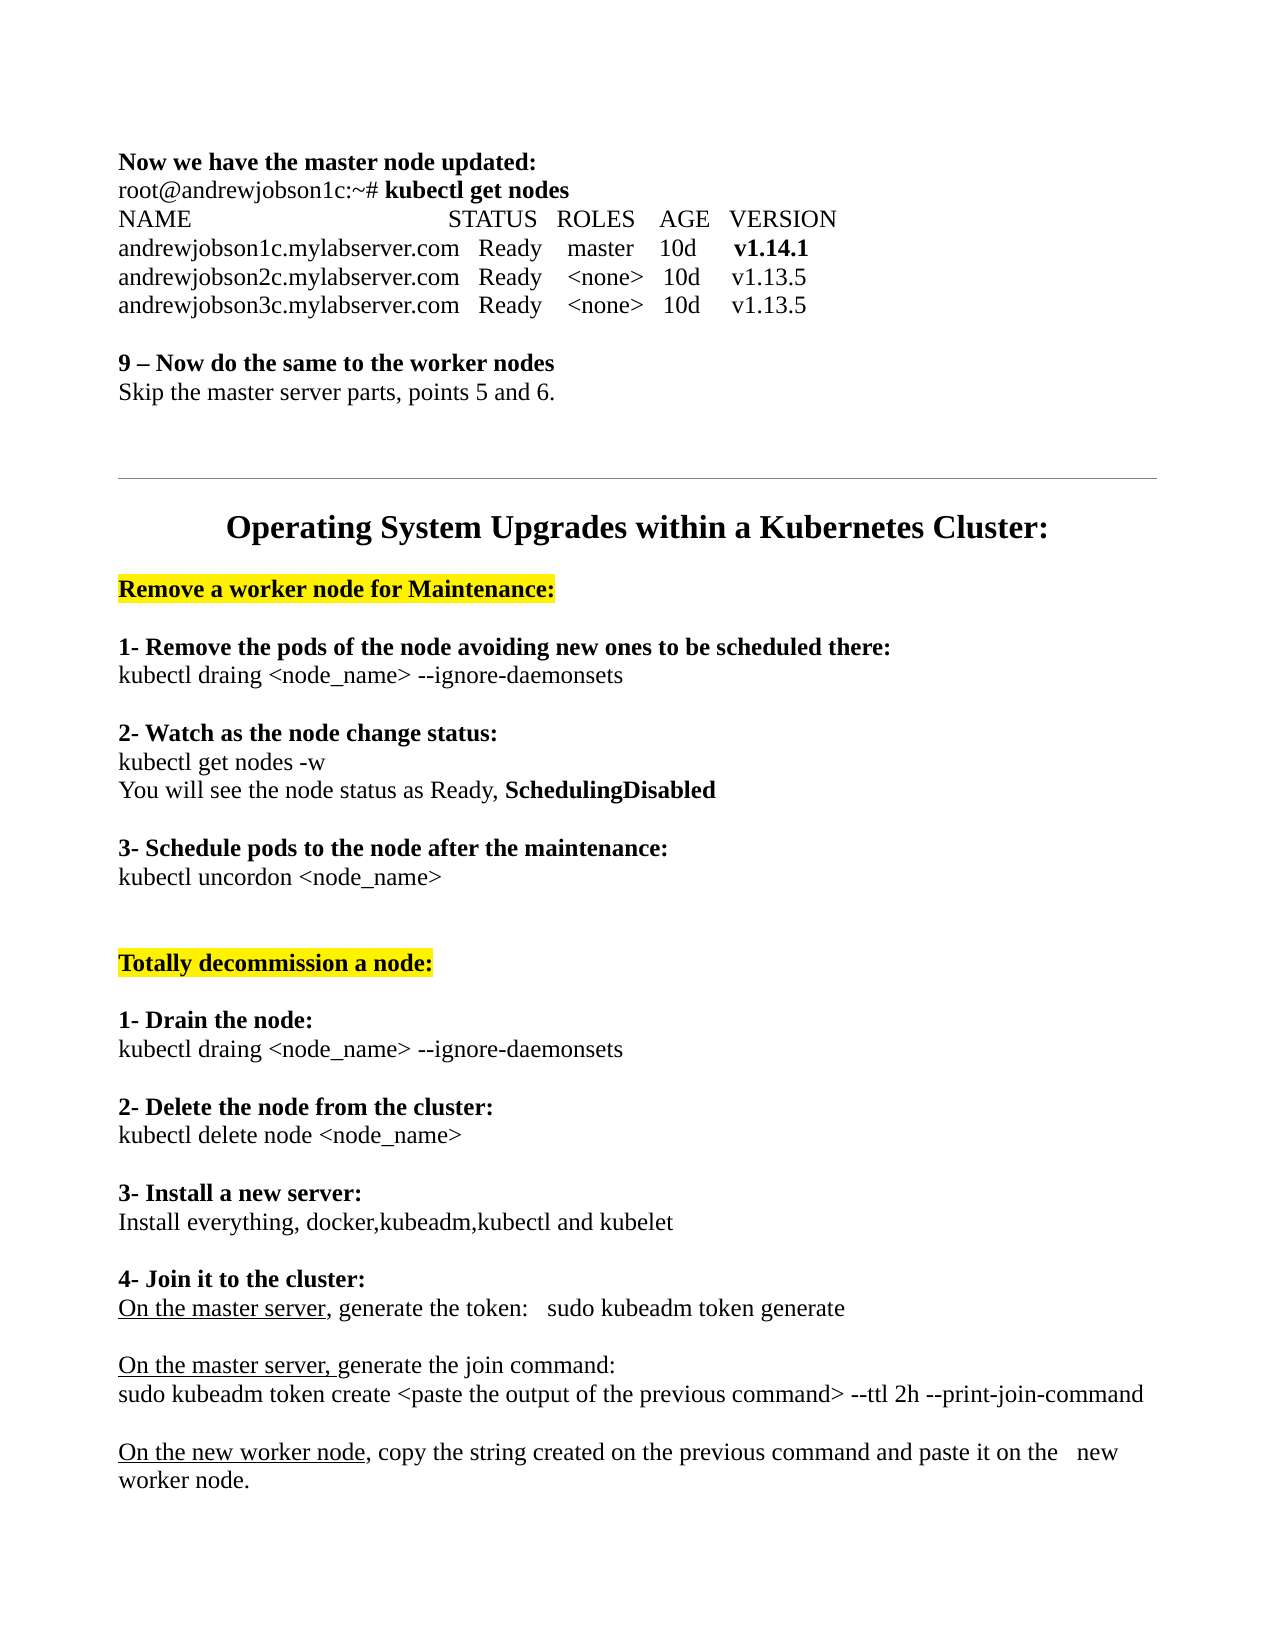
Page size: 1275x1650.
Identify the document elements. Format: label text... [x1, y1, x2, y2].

text Now we have the master node updated: [118, 147, 1157, 176]
text 3- Schedule pods to the node after the maintenance: [118, 833, 1157, 862]
text Remove a worker node for Maintenance: [118, 574, 1157, 603]
text Skip the master server parts, points 5 and 6. [118, 377, 1157, 406]
text kubectl get nodes -w [118, 747, 1157, 776]
text 1- Remove the pods of the node avoiding new ones to be scheduled there: [118, 632, 1157, 661]
text andrewjobson3c.mylabserver.com Ready <none> 10d v1.13.5 [118, 291, 1157, 319]
text On the master server, generate the token: sudo kubeadm token generate [118, 1293, 1157, 1322]
text andrewjobson1c.mylabserver.com Ready master 10d v1.14.1 [118, 233, 1157, 262]
text sudo kubeadm token create <paste the output of the previous command> --ttl 2h --print-join-command [118, 1379, 1157, 1408]
text 4- Join it to the cluster: [118, 1264, 1157, 1293]
text 2- Delete the node from the cluster: [118, 1092, 1157, 1121]
text 2- Watch as the node change status: [118, 718, 1157, 747]
text Install everything, docker,kubeadm,kubectl and kubelet [118, 1207, 1157, 1236]
text NAME STATUS ROLES AGE VERSION [118, 204, 1157, 233]
text You will see the node status as Ready, SchedulingDisabled [118, 776, 1157, 804]
text Totally decommission a node: [118, 948, 1157, 977]
text andrewjobson2c.mylabserver.com Ready <none> 10d v1.13.5 [118, 262, 1157, 291]
text 9 – Now do the same to the worker nodes [118, 348, 1157, 377]
text 3- Install a new server: [118, 1178, 1157, 1207]
text kubectl draing <node_name> --ignore-daemonsets [118, 661, 1157, 689]
text kubectl uncordon <node_name> [118, 862, 1157, 891]
text On the master server, generate the join command: [118, 1351, 1157, 1379]
text Operating System Upgrades within a Kubernetes Cluster: [118, 507, 1157, 546]
text kubectl draing <node_name> --ignore-daemonsets [118, 1034, 1157, 1063]
text root@andrewjobson1c:~# kubectl get nodes [118, 176, 1157, 204]
text On the new worker node, copy the string created on the previous command and paste it on the new worker node. [118, 1437, 1157, 1494]
text kubectl delete node <node_name> [118, 1121, 1157, 1149]
text 1- Drain the node: [118, 1006, 1157, 1034]
